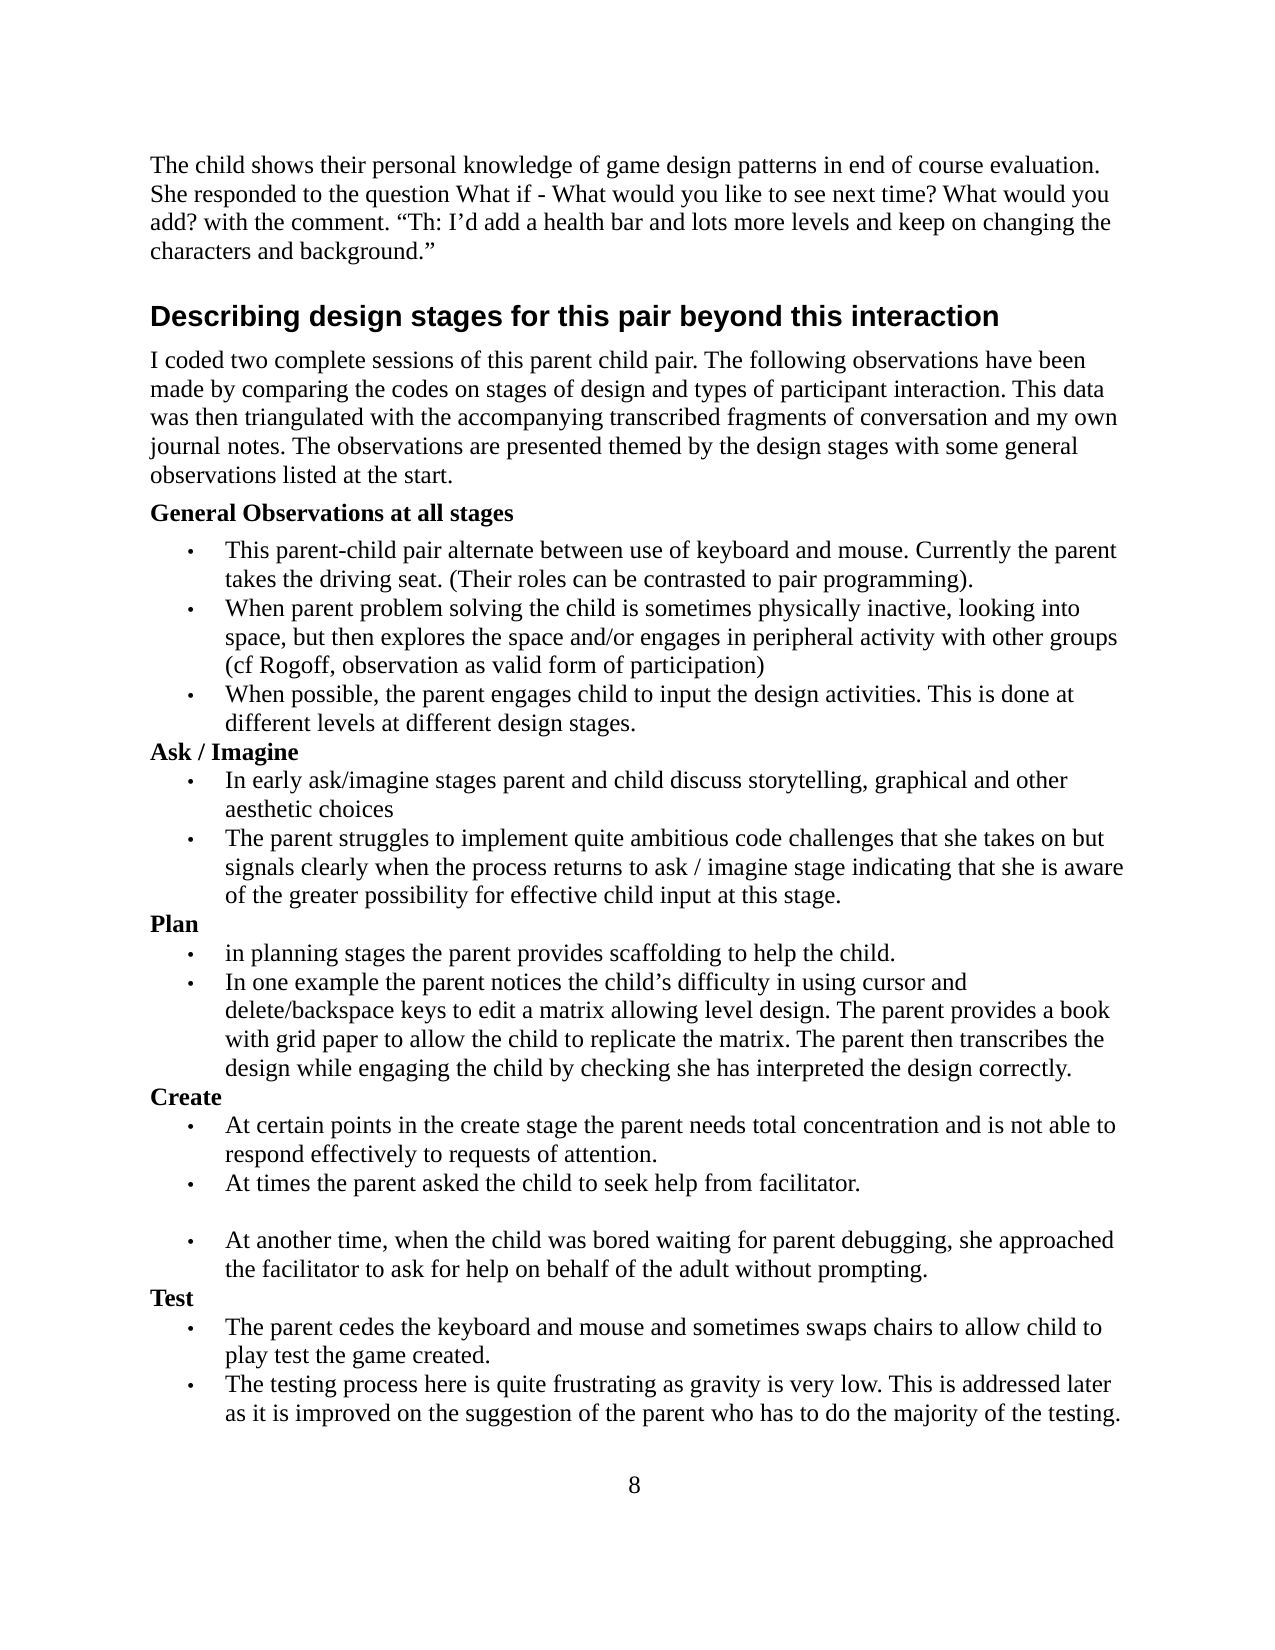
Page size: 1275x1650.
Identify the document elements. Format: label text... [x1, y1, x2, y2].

text Ask / Imagine [150, 737, 1125, 765]
text I coded two complete sessions of this parent child pair. The following observations have been made by comparing the codes on stages of design and types of participant interaction. This data was then triangulated with the accompanying transcribed fragments of conversation and my own journal notes. The observations are presented themed by the design stages with some general observations listed at the start. [150, 345, 1125, 489]
list The parent struggles to implement quite ambitious code challenges that she takes on but signals clearly when the process returns to ask / imagine stage indicating that she is aware of the greater possibility for effective child input at this stage. [187, 823, 1125, 909]
list in planning stages the parent provides scaffolding to help the child. [187, 938, 1125, 967]
text General Observations at all stages [150, 498, 1125, 526]
list At times the parent asked the child to seek help from facilitator. [187, 1168, 1125, 1225]
list This parent-child pair alternate between use of keyboard and mouse. Currently the parent takes the driving seat. (Their roles can be contrasted to pair programming). [187, 535, 1125, 593]
list At certain points in the create stage the parent needs total concentration and is not able to respond effectively to requests of attention. [187, 1110, 1125, 1168]
list In one example the parent notices the child’s difficulty in using cursor and delete/backspace keys to edit a matrix allowing level design. The parent provides a book with grid paper to allow the child to replicate the matrix. The parent then transcribes the design while engaging the child by checking she has interpreted the design correctly. [187, 967, 1125, 1082]
list When parent problem solving the child is sometimes physically inactive, looking into space, but then explores the space and/or engages in peripheral activity with other groups (cf Rogoff, observation as valid form of participation) [187, 593, 1125, 679]
text Plan [150, 909, 1125, 938]
text Create [150, 1082, 1125, 1110]
list The parent cedes the keyboard and mouse and sometimes swaps chairs to allow child to play test the game created. [187, 1312, 1125, 1369]
text Test [150, 1283, 1125, 1312]
list The testing process here is quite frustrating as gravity is very low. This is addressed later as it is improved on the suggestion of the parent who has to do the majority of the testing. [187, 1369, 1125, 1427]
subtitle Describing design stages for this pair beyond this interaction [150, 299, 1125, 332]
list At another time, when the child was bored waiting for parent debugging, she approached the facilitator to ask for help on behalf of the adult without prompting. [187, 1225, 1125, 1283]
text The child shows their personal knowledge of game design patterns in end of course evaluation. She responded to the question What if - What would you like to see next time? What would you add? with the comment. “Th: I’d add a health bar and lots more levels and keep on changing the characters and background.” [150, 150, 1125, 265]
list When possible, the parent engages child to input the design activities. This is done at different levels at different design stages. [187, 679, 1125, 737]
list In early ask/imagine stages parent and child discuss storytelling, graphical and other aesthetic choices [187, 765, 1125, 823]
